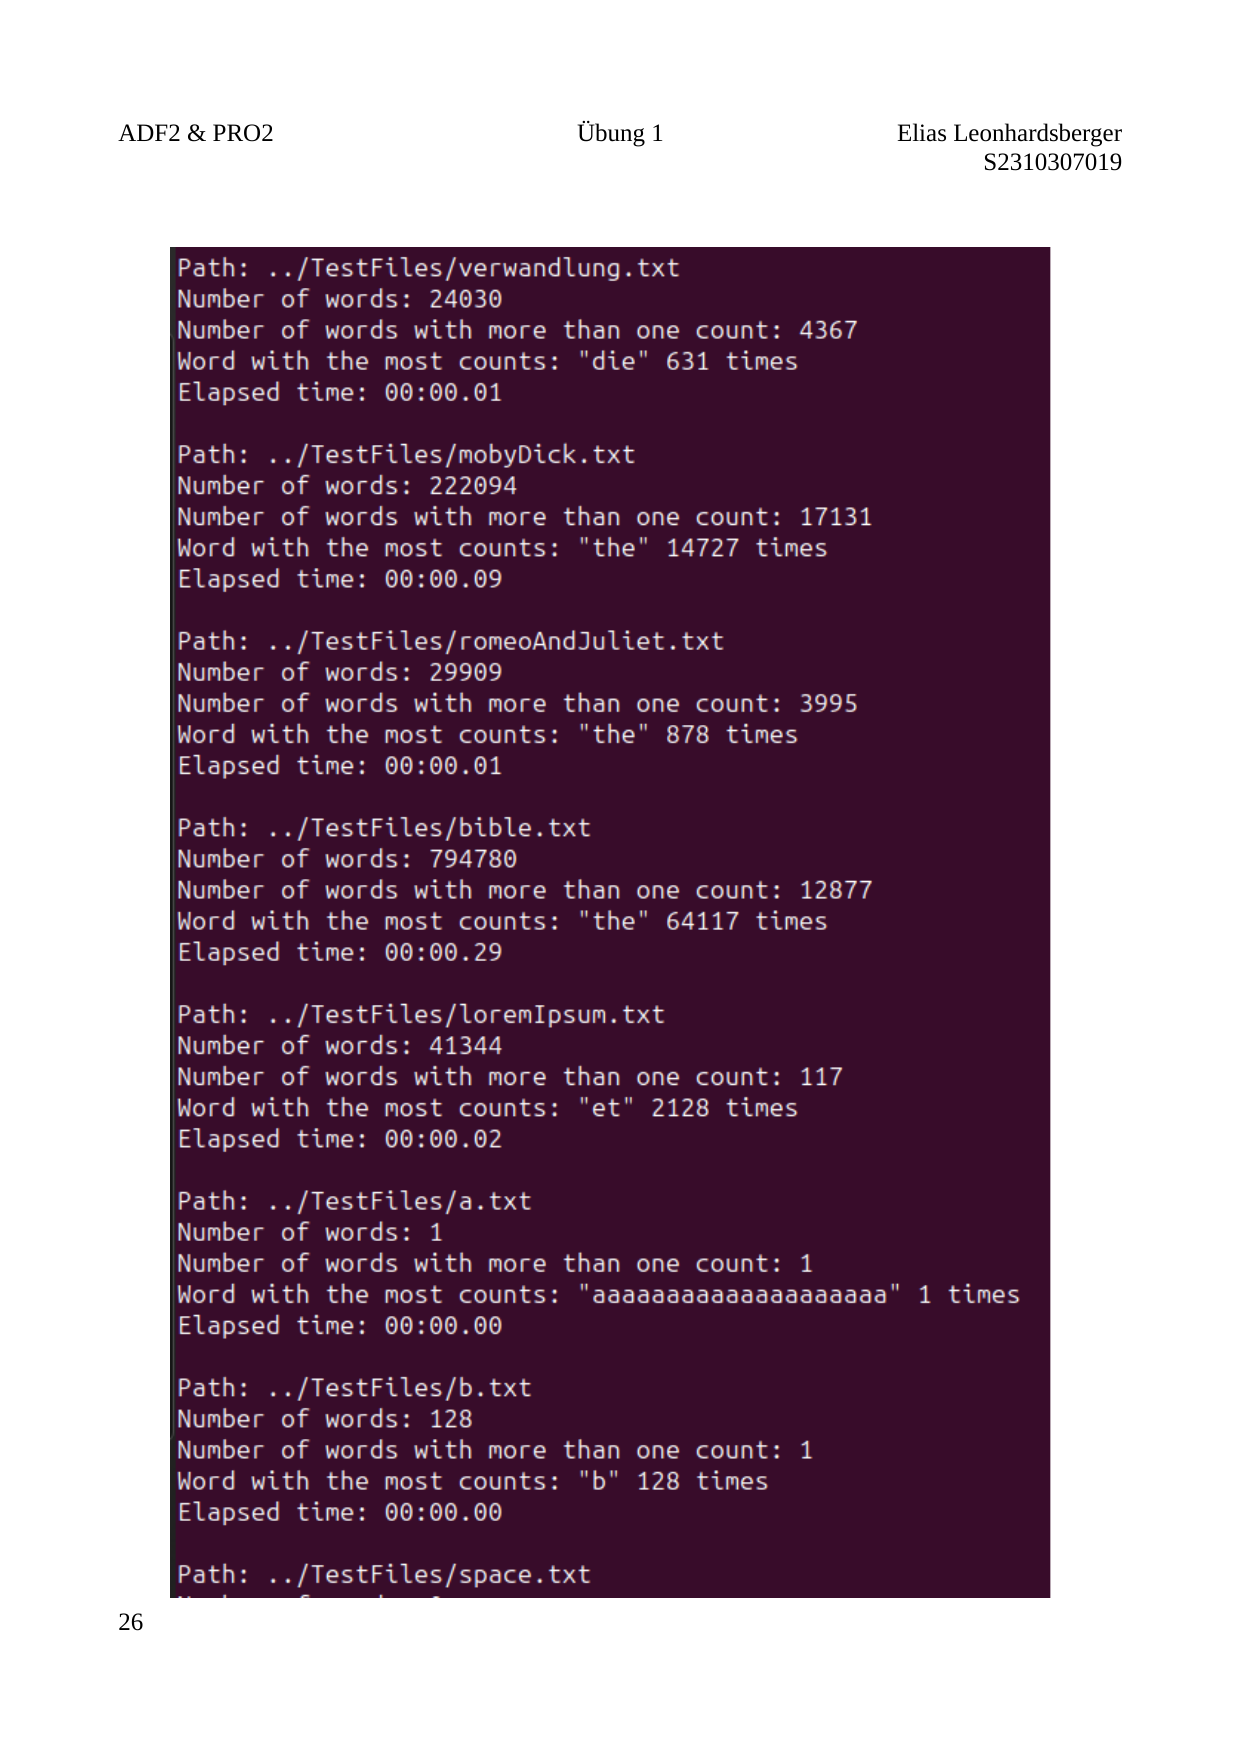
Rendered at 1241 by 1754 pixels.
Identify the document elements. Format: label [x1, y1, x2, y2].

picture [170, 247, 1051, 1598]
